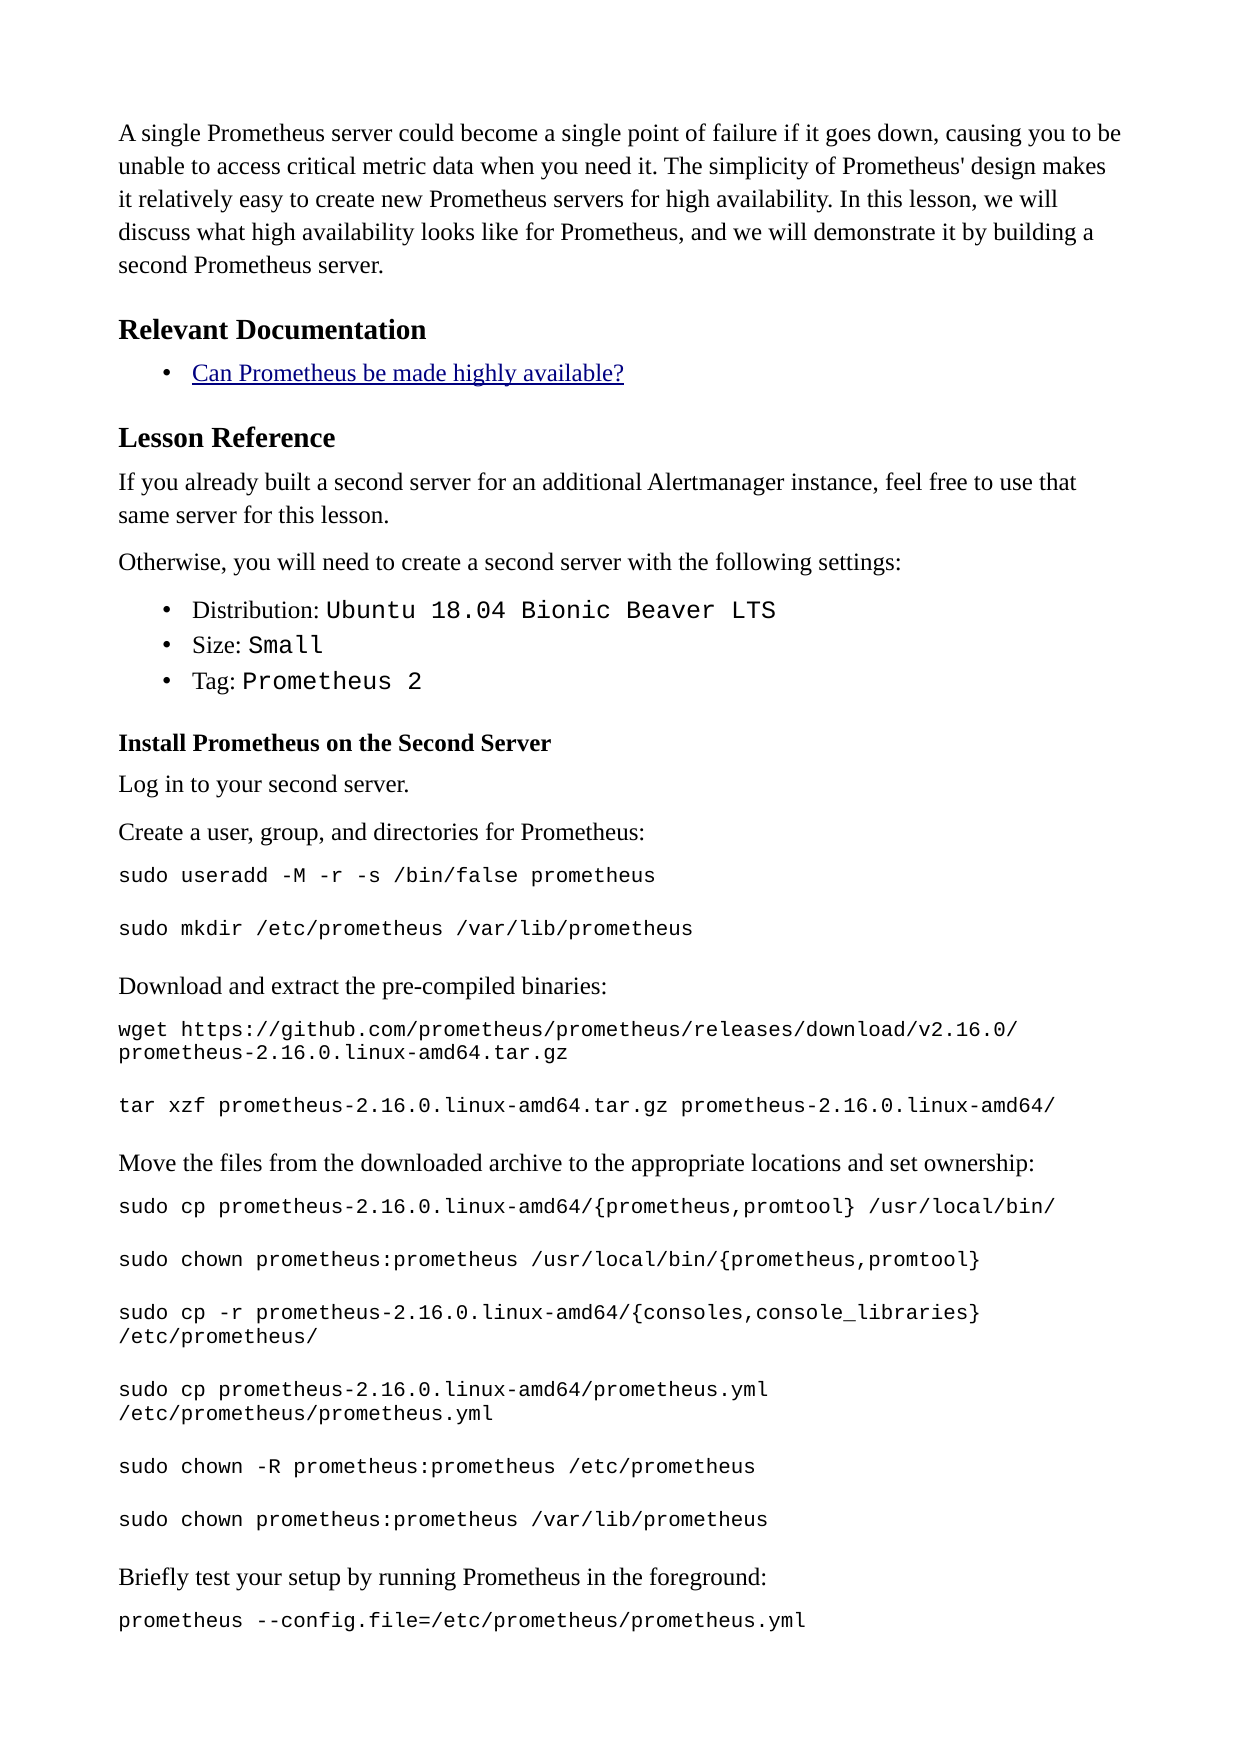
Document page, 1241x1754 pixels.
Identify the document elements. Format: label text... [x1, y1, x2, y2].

text Log in to your second server. [118, 769, 1122, 798]
text sudo mkdir /etc/prometheus /var/lib/prometheus [118, 918, 1122, 941]
text sudo cp -r prometheus-2.16.0.linux-amd64/{consoles,console_libraries} /etc/prometheus/ [118, 1302, 1122, 1349]
subtitle Lesson Reference [118, 421, 1122, 454]
subtitle Relevant Documentation [118, 312, 1122, 346]
text Create a user, group, and directories for Prometheus: [118, 817, 1122, 846]
subtitle Install Prometheus on the Second Server [118, 728, 1122, 757]
text sudo chown -R prometheus:prometheus /etc/prometheus [118, 1456, 1122, 1479]
list Size: Small [162, 630, 1122, 661]
text Otherwise, you will need to create a second server with the following settings: [118, 547, 1122, 576]
text Briefly test your setup by running Prometheus in the foreground: [118, 1562, 1122, 1591]
list Tag: Prometheus 2 [162, 666, 1122, 697]
text wget https://github.com/prometheus/prometheus/releases/download/v2.16.0/prometheus-2.16.0.linux-amd64.tar.gz [118, 1018, 1122, 1066]
text Download and extract the pre-compiled binaries: [118, 971, 1122, 1000]
text sudo chown prometheus:prometheus /usr/local/bin/{prometheus,promtool} [118, 1249, 1122, 1273]
text Move the files from the downloaded archive to the appropriate locations and set ownership: [118, 1148, 1122, 1177]
text A single Prometheus server could become a single point of failure if it goes down, causing you to be unable to access critical metric data when you need it. The simplicity of Prometheus' design makes it relatively easy to create new Prometheus servers for high availability. In this lesson, we will discuss what high availability looks like for Prometheus, and we will demonstrate it by building a second Prometheus server. [118, 118, 1122, 279]
text prometheus --config.file=/etc/prometheus/prometheus.yml [118, 1610, 1122, 1633]
text sudo cp prometheus-2.16.0.linux-amd64/prometheus.yml /etc/prometheus/prometheus.yml [118, 1379, 1122, 1426]
text tar xzf prometheus-2.16.0.linux-amd64.tar.gz prometheus-2.16.0.linux-amd64/ [118, 1095, 1122, 1119]
text sudo cp prometheus-2.16.0.linux-amd64/{prometheus,promtool} /usr/local/bin/ [118, 1196, 1122, 1220]
list Distribution: Ubuntu 18.04 Bionic Beaver LTS [162, 595, 1122, 626]
list Can Prometheus be made highly available? [162, 358, 1122, 387]
text sudo chown prometheus:prometheus /var/lib/prometheus [118, 1509, 1122, 1533]
text If you already built a second server for an additional Alertmanager instance, feel free to use that same server for this lesson. [118, 467, 1122, 528]
text sudo useradd -M -r -s /bin/false prometheus [118, 865, 1122, 888]
